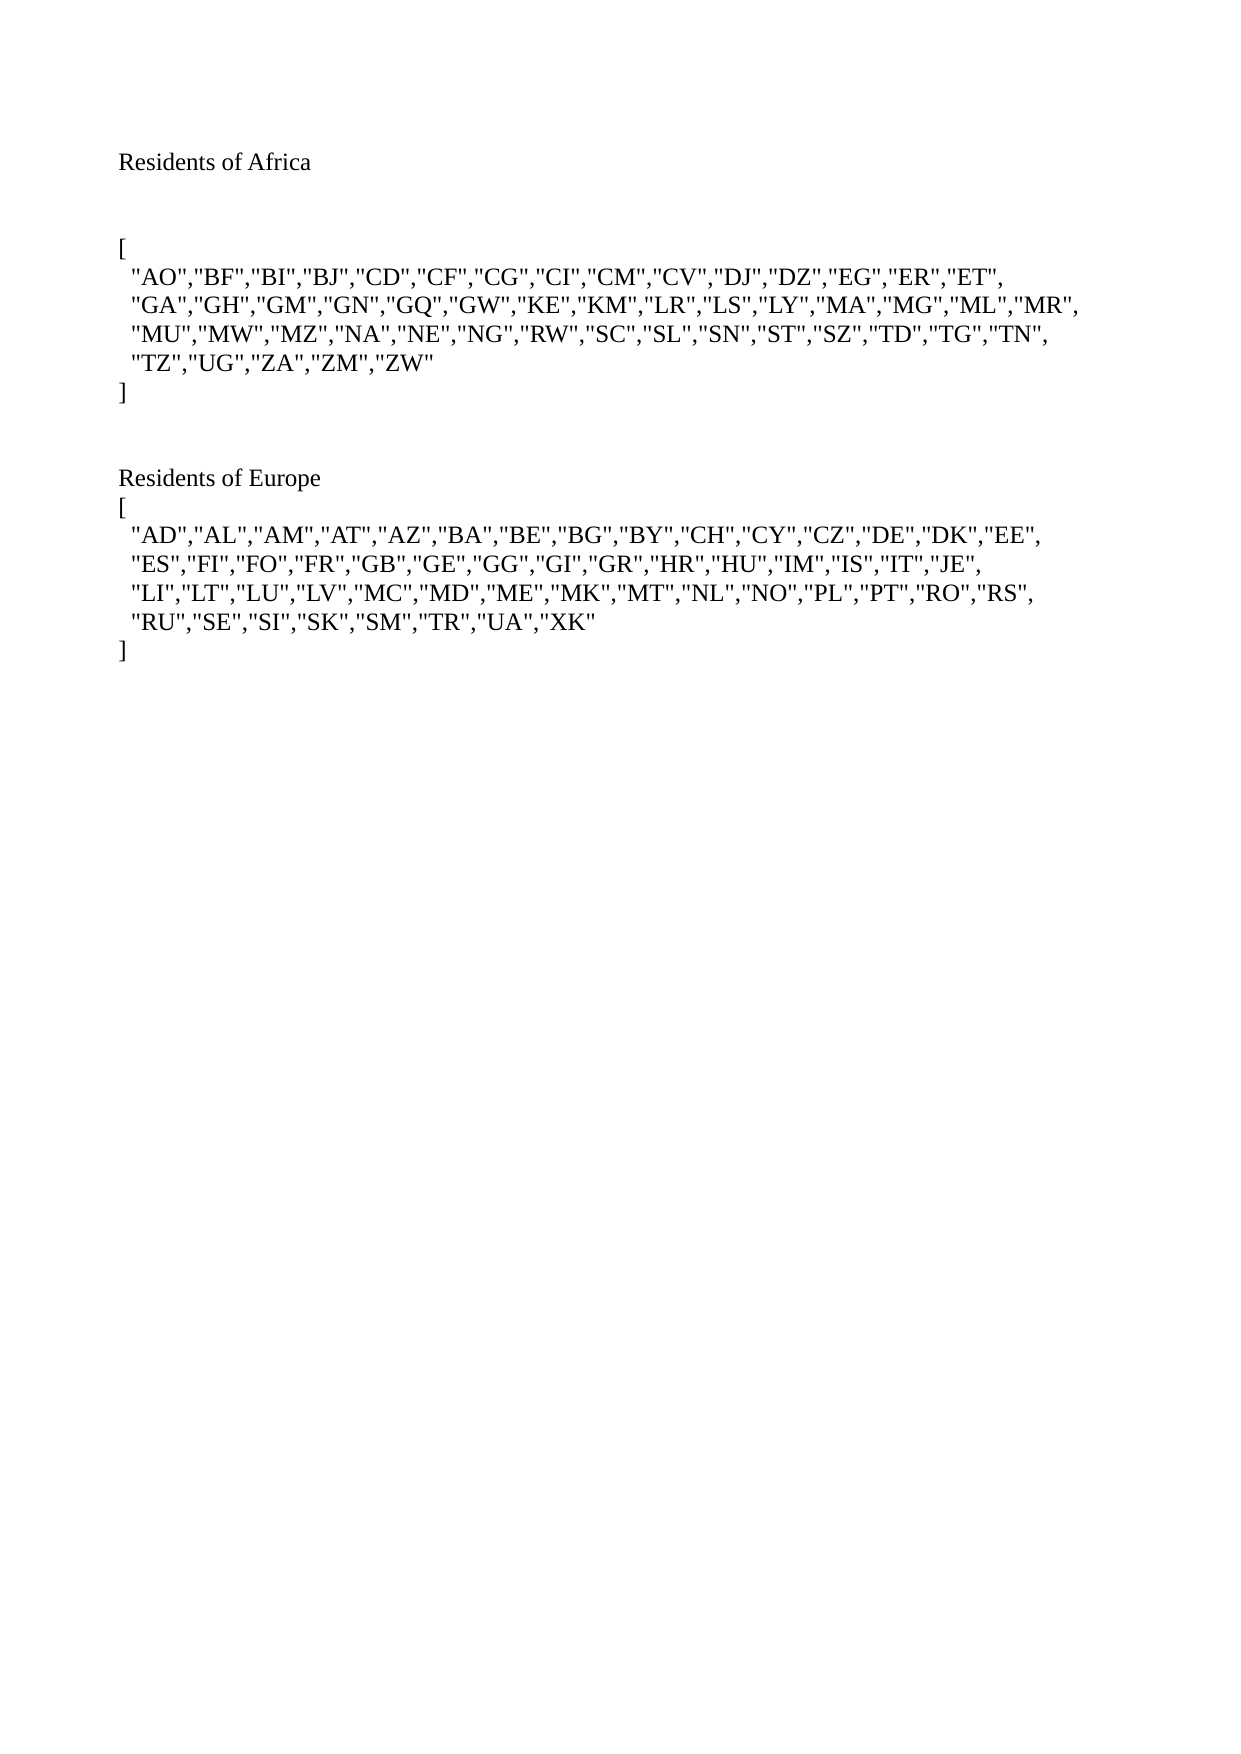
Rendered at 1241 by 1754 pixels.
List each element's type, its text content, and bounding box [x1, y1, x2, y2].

text ] [118, 377, 1122, 406]
text "AO","BF","BI","BJ","CD","CF","CG","CI","CM","CV","DJ","DZ","EG","ER","ET", [118, 262, 1122, 291]
text [ [118, 492, 1122, 521]
text Residents of Europe [118, 463, 1122, 492]
text Residents of Africa [118, 147, 1122, 176]
text "MU","MW","MZ","NA","NE","NG","RW","SC","SL","SN","ST","SZ","TD","TG","TN", [118, 319, 1122, 348]
text "ES","FI","FO","FR","GB","GE","GG","GI","GR","HR","HU","IM","IS","IT","JE", [118, 549, 1122, 578]
text "LI","LT","LU","LV","MC","MD","ME","MK","MT","NL","NO","PL","PT","RO","RS", [118, 578, 1122, 607]
text "TZ","UG","ZA","ZM","ZW" [118, 348, 1122, 377]
text [ [118, 233, 1122, 262]
text ] [118, 636, 1122, 664]
text "RU","SE","SI","SK","SM","TR","UA","XK" [118, 607, 1122, 636]
text "AD","AL","AM","AT","AZ","BA","BE","BG","BY","CH","CY","CZ","DE","DK","EE", [118, 521, 1122, 549]
text "GA","GH","GM","GN","GQ","GW","KE","KM","LR","LS","LY","MA","MG","ML","MR", [118, 291, 1122, 319]
